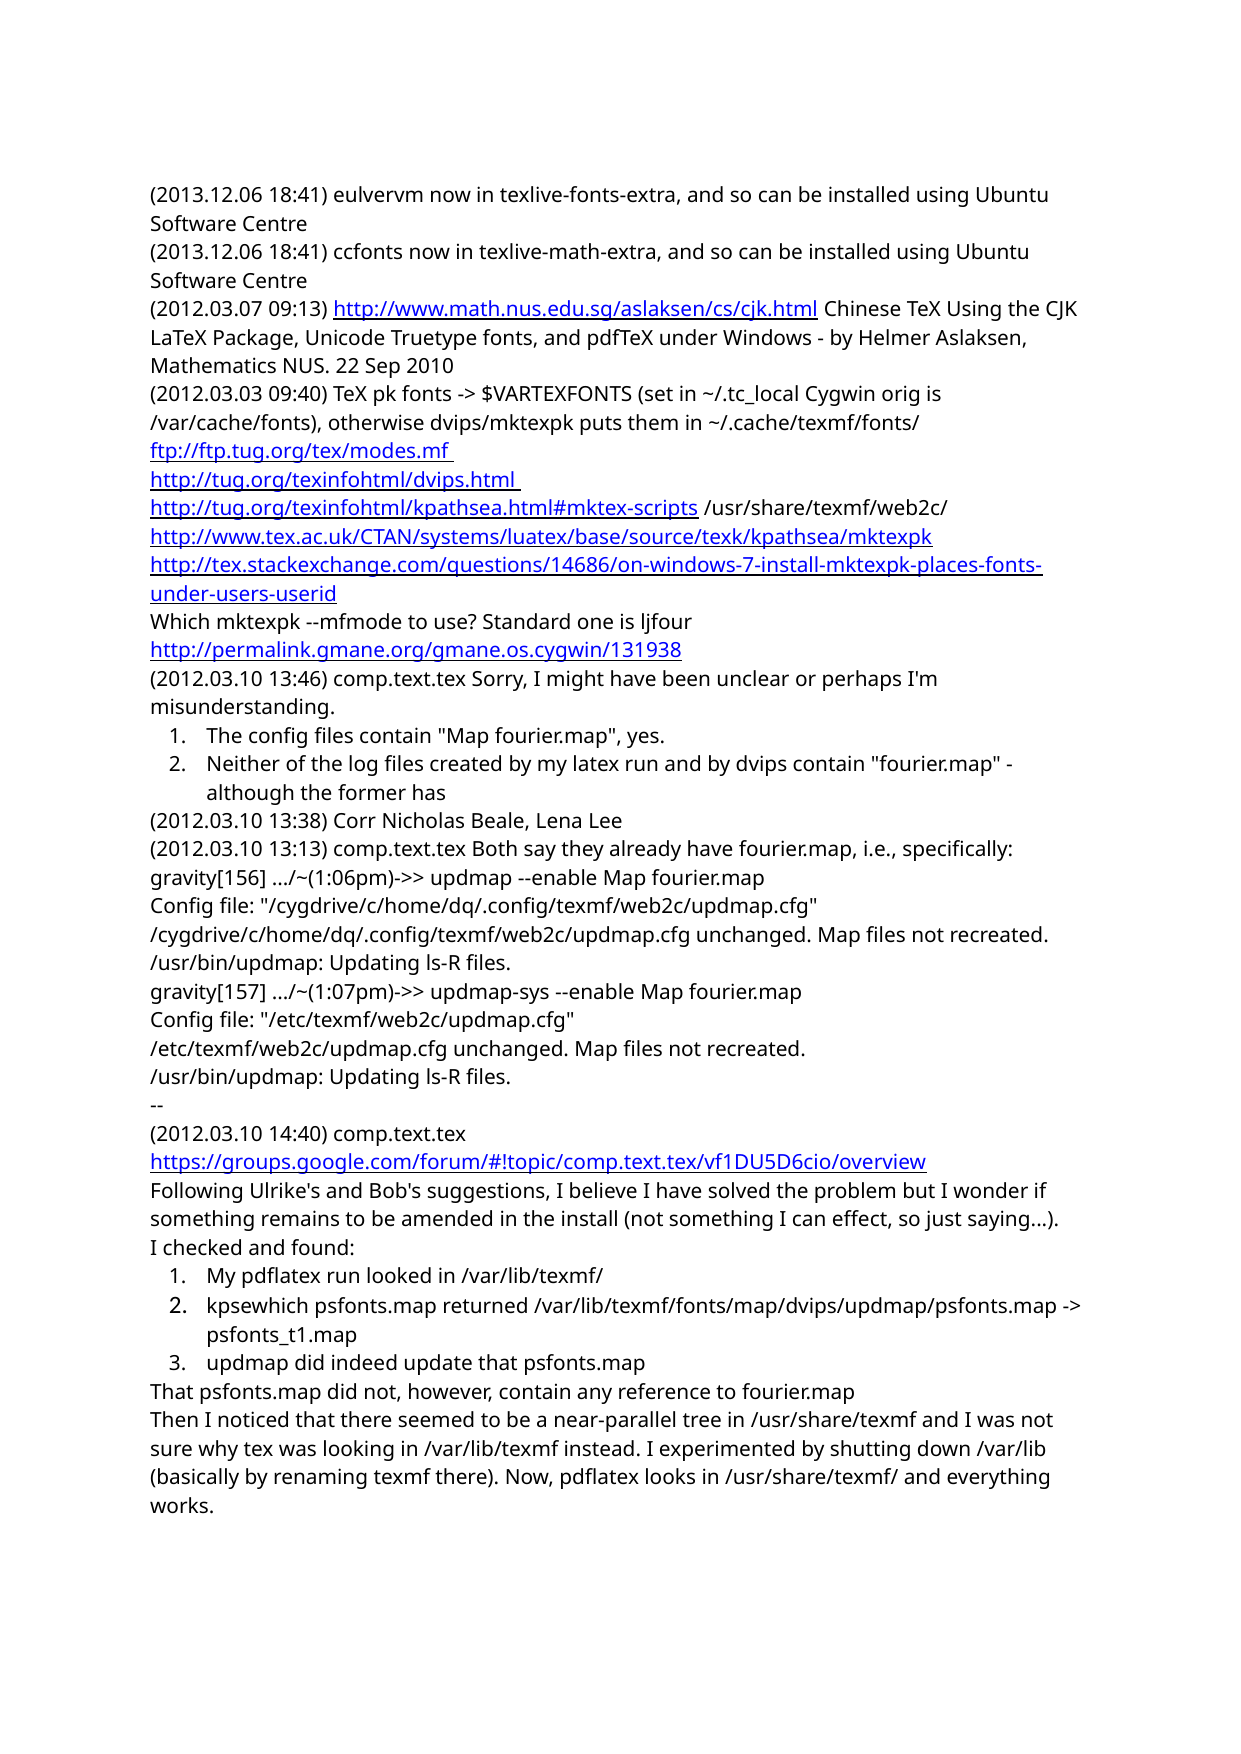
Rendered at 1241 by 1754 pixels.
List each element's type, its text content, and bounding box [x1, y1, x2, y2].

text http://tug.org/texinfohtml/dvips.html [150, 465, 1090, 493]
text http://www.tex.ac.uk/CTAN/systems/luatex/base/source/texk/kpathsea/mktexpk [150, 522, 1090, 550]
list kpsewhich psfonts.map returned /var/lib/texmf/fonts/map/dvips/updmap/psfonts.map -> psfonts_t1.map [169, 1289, 1090, 1348]
text (2012.03.03 09:40) TeX pk fonts -> $VARTEXFONTS (set in ~/.tc_local Cygwin orig is /var/cache/fonts), otherwise dvips/mktexpk puts them in ~/.cache/texmf/fonts/ [150, 379, 1090, 436]
text http://permalink.gmane.org/gmane.os.cygwin/131938 [150, 636, 1090, 664]
text http://tex.stackexchange.com/questions/14686/on-windows-7-install-mktexpk-places-fonts-under-users-userid [150, 550, 1090, 607]
text /usr/bin/updmap: Updating ls-R files. [150, 1062, 1090, 1091]
text gravity[156] .../~(1:06pm)->> updmap --enable Map fourier.map [150, 863, 1090, 891]
text (2012.03.10 13:46) comp.text.tex Sorry, I might have been unclear or perhaps I'm misunderstanding. [150, 664, 1090, 721]
list My pdflatex run looked in /var/lib/texmf/ [169, 1261, 1090, 1289]
text (2012.03.10 13:13) comp.text.tex Both say they already have fourier.map, i.e., specifically: [150, 834, 1090, 863]
text That psfonts.map did not, however, contain any reference to fourier.map [150, 1377, 1090, 1405]
text (2012.03.07 09:13) http://www.math.nus.edu.sg/aslaksen/cs/cjk.html Chinese TeX Using the CJK LaTeX Package, Unicode Truetype fonts, and pdfTeX under Windows - by Helmer Aslaksen, Mathematics NUS. 22 Sep 2010 [150, 294, 1090, 379]
text Which mktexpk --mfmode to use? Standard one is ljfour [150, 607, 1090, 636]
text /usr/bin/updmap: Updating ls-R files. [150, 948, 1090, 977]
list updmap did indeed update that psfonts.map [169, 1348, 1090, 1377]
text Config file: "/cygdrive/c/home/dq/.config/texmf/web2c/updmap.cfg" [150, 891, 1090, 920]
text /cygdrive/c/home/dq/.config/texmf/web2c/updmap.cfg unchanged. Map files not recreated. [150, 920, 1090, 948]
text (2013.12.06 18:41) eulvervm now in texlive-fonts-extra, and so can be installed using Ubuntu Software Centre [150, 181, 1090, 237]
text Following Ulrike's and Bob's suggestions, I believe I have solved the problem but I wonder if something remains to be amended in the install (not something I can effect, so just saying...). [150, 1176, 1090, 1233]
text (2013.12.06 18:41) ccfonts now in texlive-math-extra, and so can be installed using Ubuntu Software Centre [150, 237, 1090, 294]
text (2012.03.10 13:38) Corr Nicholas Beale, Lena Lee [150, 806, 1090, 834]
text gravity[157] .../~(1:07pm)->> updmap-sys --enable Map fourier.map [150, 977, 1090, 1005]
text ftp://ftp.tug.org/tex/modes.mf [150, 436, 1090, 465]
text I checked and found: [150, 1233, 1090, 1261]
text -- [150, 1091, 1090, 1119]
text http://tug.org/texinfohtml/kpathsea.html#mktex-scripts /usr/share/texmf/web2c/ [150, 493, 1090, 522]
text Then I noticed that there seemed to be a near-parallel tree in /usr/share/texmf and I was not sure why tex was looking in /var/lib/texmf instead. I experimented by shutting down /var/lib (basically by renaming texmf there). Now, pdflatex looks in /usr/share/texmf/ and everything works. [150, 1405, 1090, 1519]
text Config file: "/etc/texmf/web2c/updmap.cfg" [150, 1005, 1090, 1034]
text (2012.03.10 14:40) comp.text.tex https://groups.google.com/forum/#!topic/comp.text.tex/vf1DU5D6cio/overview [150, 1119, 1090, 1176]
text /etc/texmf/web2c/updmap.cfg unchanged. Map files not recreated. [150, 1034, 1090, 1062]
list The config files contain "Map fourier.map", yes. [169, 721, 1090, 749]
list Neither of the log files created by my latex run and by dvips contain "fourier.map" - although the former has [169, 749, 1090, 806]
